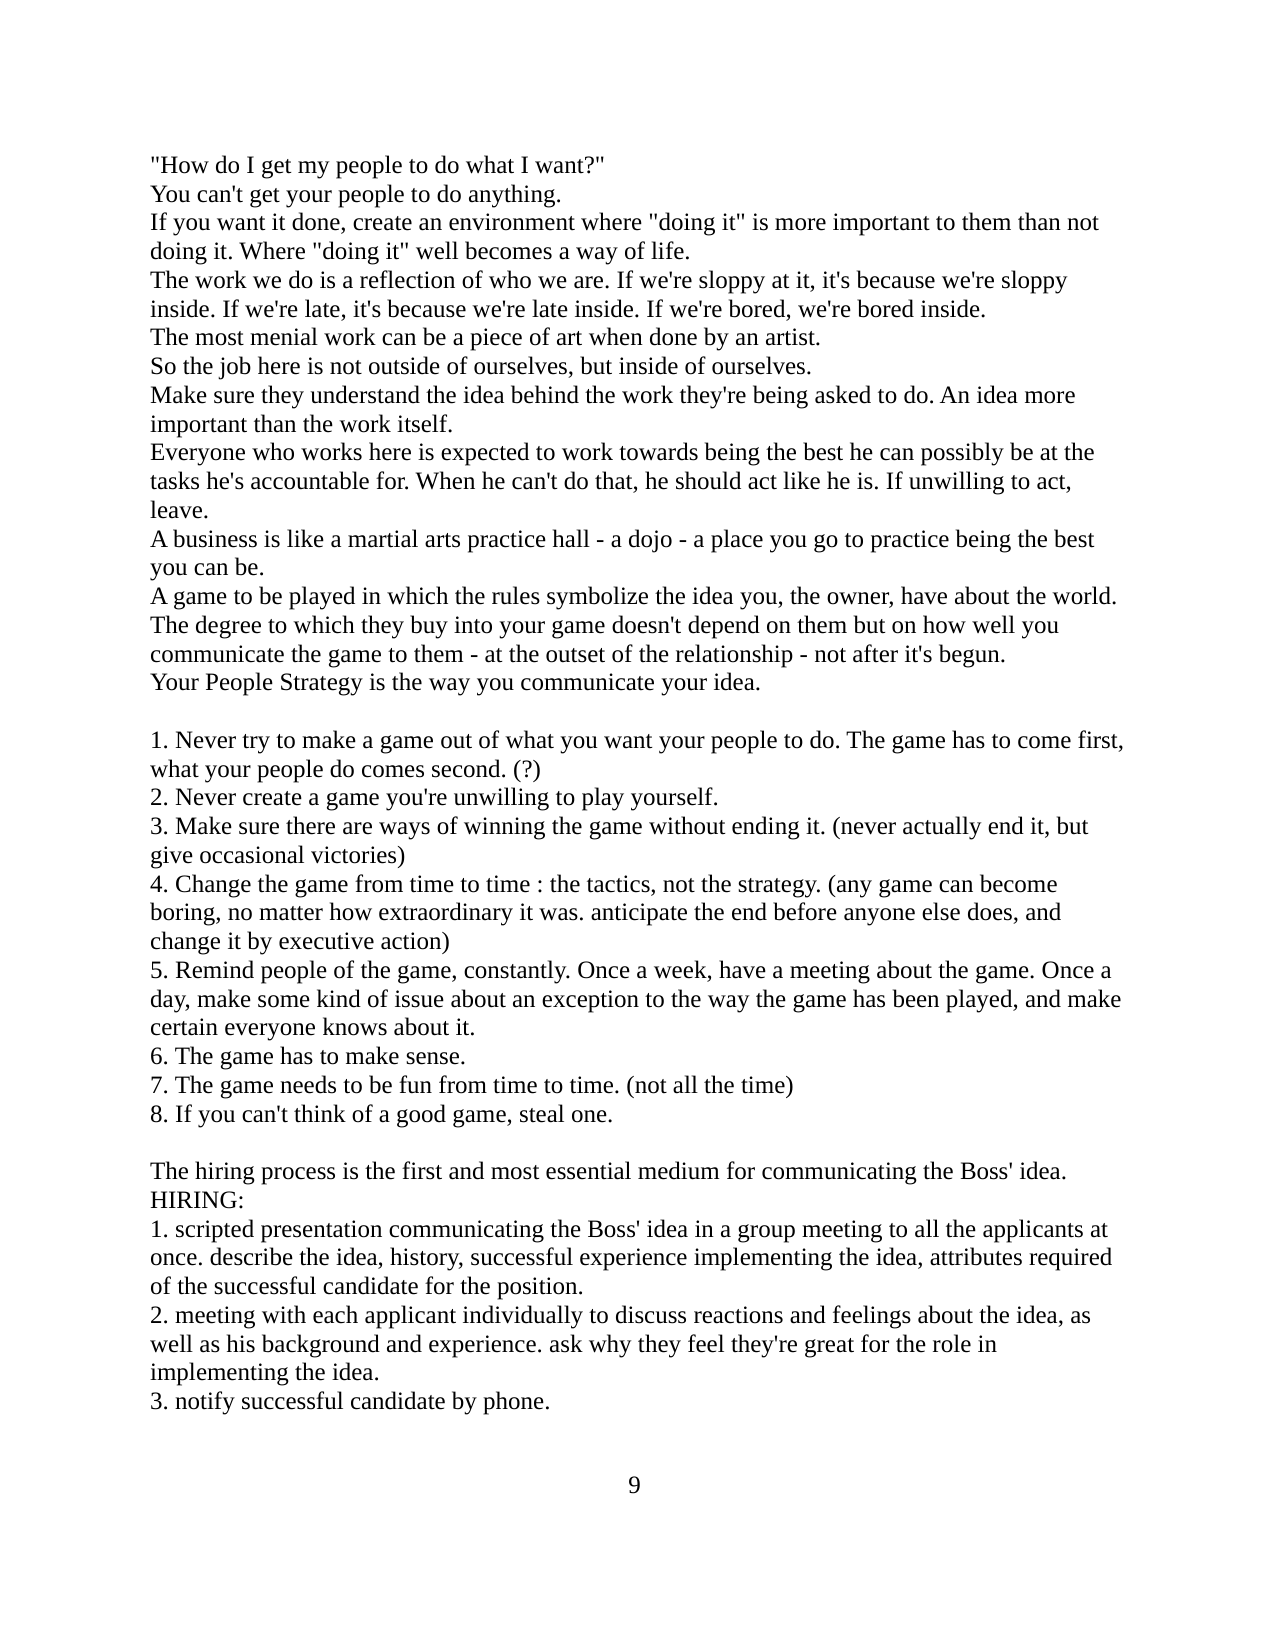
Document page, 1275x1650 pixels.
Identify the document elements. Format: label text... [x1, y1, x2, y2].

text "How do I get my people to do what I want?" You can't get your people to do anything. If you want it done, create an environment where "doing it" is more important to them than not doing it. Where "doing it" well becomes a way of life. The work we do is a reflection of who we are. If we're sloppy at it, it's because we're sloppy inside. If we're late, it's because we're late inside. If we're bored, we're bored inside. The most menial work can be a piece of art when done by an artist. So the job here is not outside of ourselves, but inside of ourselves. Make sure they understand the idea behind the work they're being asked to do. An idea more important than the work itself. Everyone who works here is expected to work towards being the best he can possibly be at the tasks he's accountable for. When he can't do that, he should act like he is. If unwilling to act, leave. A business is like a martial arts practice hall - a dojo - a place you go to practice being the best you can be. A game to be played in which the rules symbolize the idea you, the owner, have about the world. The degree to which they buy into your game doesn't depend on them but on how well you communicate the game to them - at the outset of the relationship - not after it's begun. Your People Strategy is the way you communicate your idea. 1. Never try to make a game out of what you want your people to do. The game has to come first, what your people do comes second. (?) 2. Never create a game you're unwilling to play yourself. 3. Make sure there are ways of winning the game without ending it. (never actually end it, but give occasional victories) 4. Change the game from time to time : the tactics, not the strategy. (any game can become boring, no matter how extraordinary it was. anticipate the end before anyone else does, and change it by executive action) 5. Remind people of the game, constantly. Once a week, have a meeting about the game. Once a day, make some kind of issue about an exception to the way the game has been played, and make certain everyone knows about it. 6. The game has to make sense. 7. The game needs to be fun from time to time. (not all the time) 8. If you can't think of a good game, steal one. The hiring process is the first and most essential medium for communicating the Boss' idea. HIRING: 1. scripted presentation communicating the Boss' idea in a group meeting to all the applicants at once. describe the idea, history, successful experience implementing the idea, attributes required of the successful candidate for the position. 2. meeting with each applicant individually to discuss reactions and feelings about the idea, as well as his background and experience. ask why they feel they're great for the role in implementing the idea. 3. notify successful candidate by phone. [150, 150, 1125, 1415]
